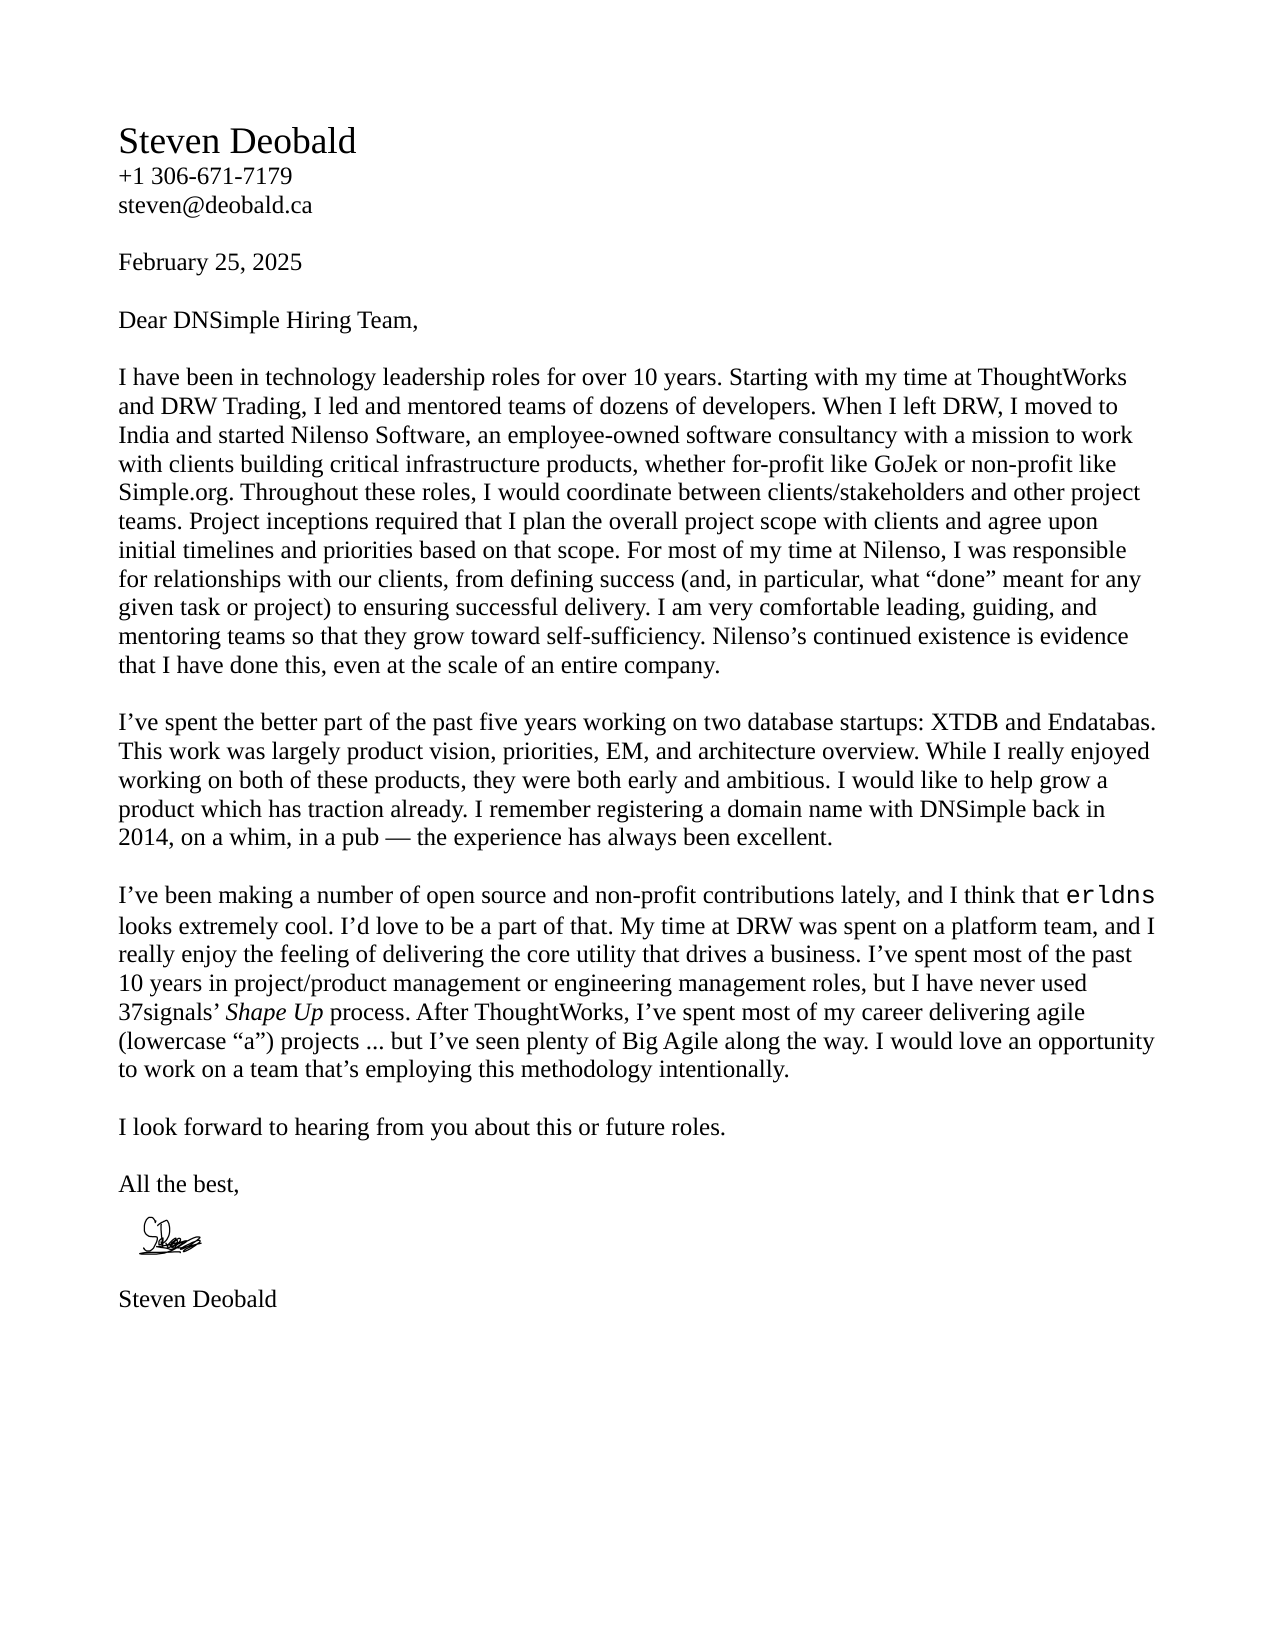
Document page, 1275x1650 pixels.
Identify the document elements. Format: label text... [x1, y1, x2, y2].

text Steven Deobald [118, 1284, 1157, 1313]
text I’ve been making a number of open source and non-profit contributions lately, and I think that erldns looks extremely cool. I’d love to be a part of that. My time at DRW was spent on a platform team, and I really enjoy the feeling of delivering the core utility that drives a business. I’ve spent most of the past 10 years in project/product management or engineering management roles, but I have never used 37signals’ Shape Up process. After ThoughtWorks, I’ve spent most of my career delivering agile (lowercase “a”) projects ... but I’ve seen plenty of Big Agile along the way. I would love an opportunity to work on a team that’s employing this methodology intentionally. [118, 880, 1157, 1083]
text steven@deobald.ca [118, 190, 1157, 219]
text Dear DNSimple Hiring Team, [118, 305, 1157, 334]
text All the best, [118, 1169, 1157, 1198]
text Steven Deobald [118, 118, 1157, 161]
text February 25, 2025 [118, 247, 1157, 276]
text I have been in technology leadership roles for over 10 years. Starting with my time at ThoughtWorks and DRW Trading, I led and mentored teams of dozens of developers. When I left DRW, I moved to India and started Nilenso Software, an employee-owned software consultancy with a mission to work with clients building critical infrastructure products, whether for-profit like GoJek or non-profit like Simple.org. Throughout these roles, I would coordinate between clients/stakeholders and other project teams. Project inceptions required that I plan the overall project scope with clients and agree upon initial timelines and priorities based on that scope. For most of my time at Nilenso, I was responsible for relationships with our clients, from defining success (and, in particular, what “done” meant for any given task or project) to ensuring successful delivery. I am very comfortable leading, guiding, and mentoring teams so that they grow toward self-sufficiency. Nilenso’s continued existence is evidence that I have done this, even at the scale of an entire company. [118, 362, 1157, 679]
text +1 306-671-7179 [118, 161, 1157, 190]
text I look forward to hearing from you about this or future roles. [118, 1112, 1157, 1141]
picture [133, 1204, 208, 1279]
text I’ve spent the better part of the past five years working on two database startups: XTDB and Endatabas. This work was largely product vision, priorities, EM, and architecture overview. While I really enjoyed working on both of these products, they were both early and ambitious. I would like to help grow a product which has traction already. I remember registering a domain name with DNSimple back in 2014, on a whim, in a pub — the experience has always been excellent. [118, 707, 1157, 851]
